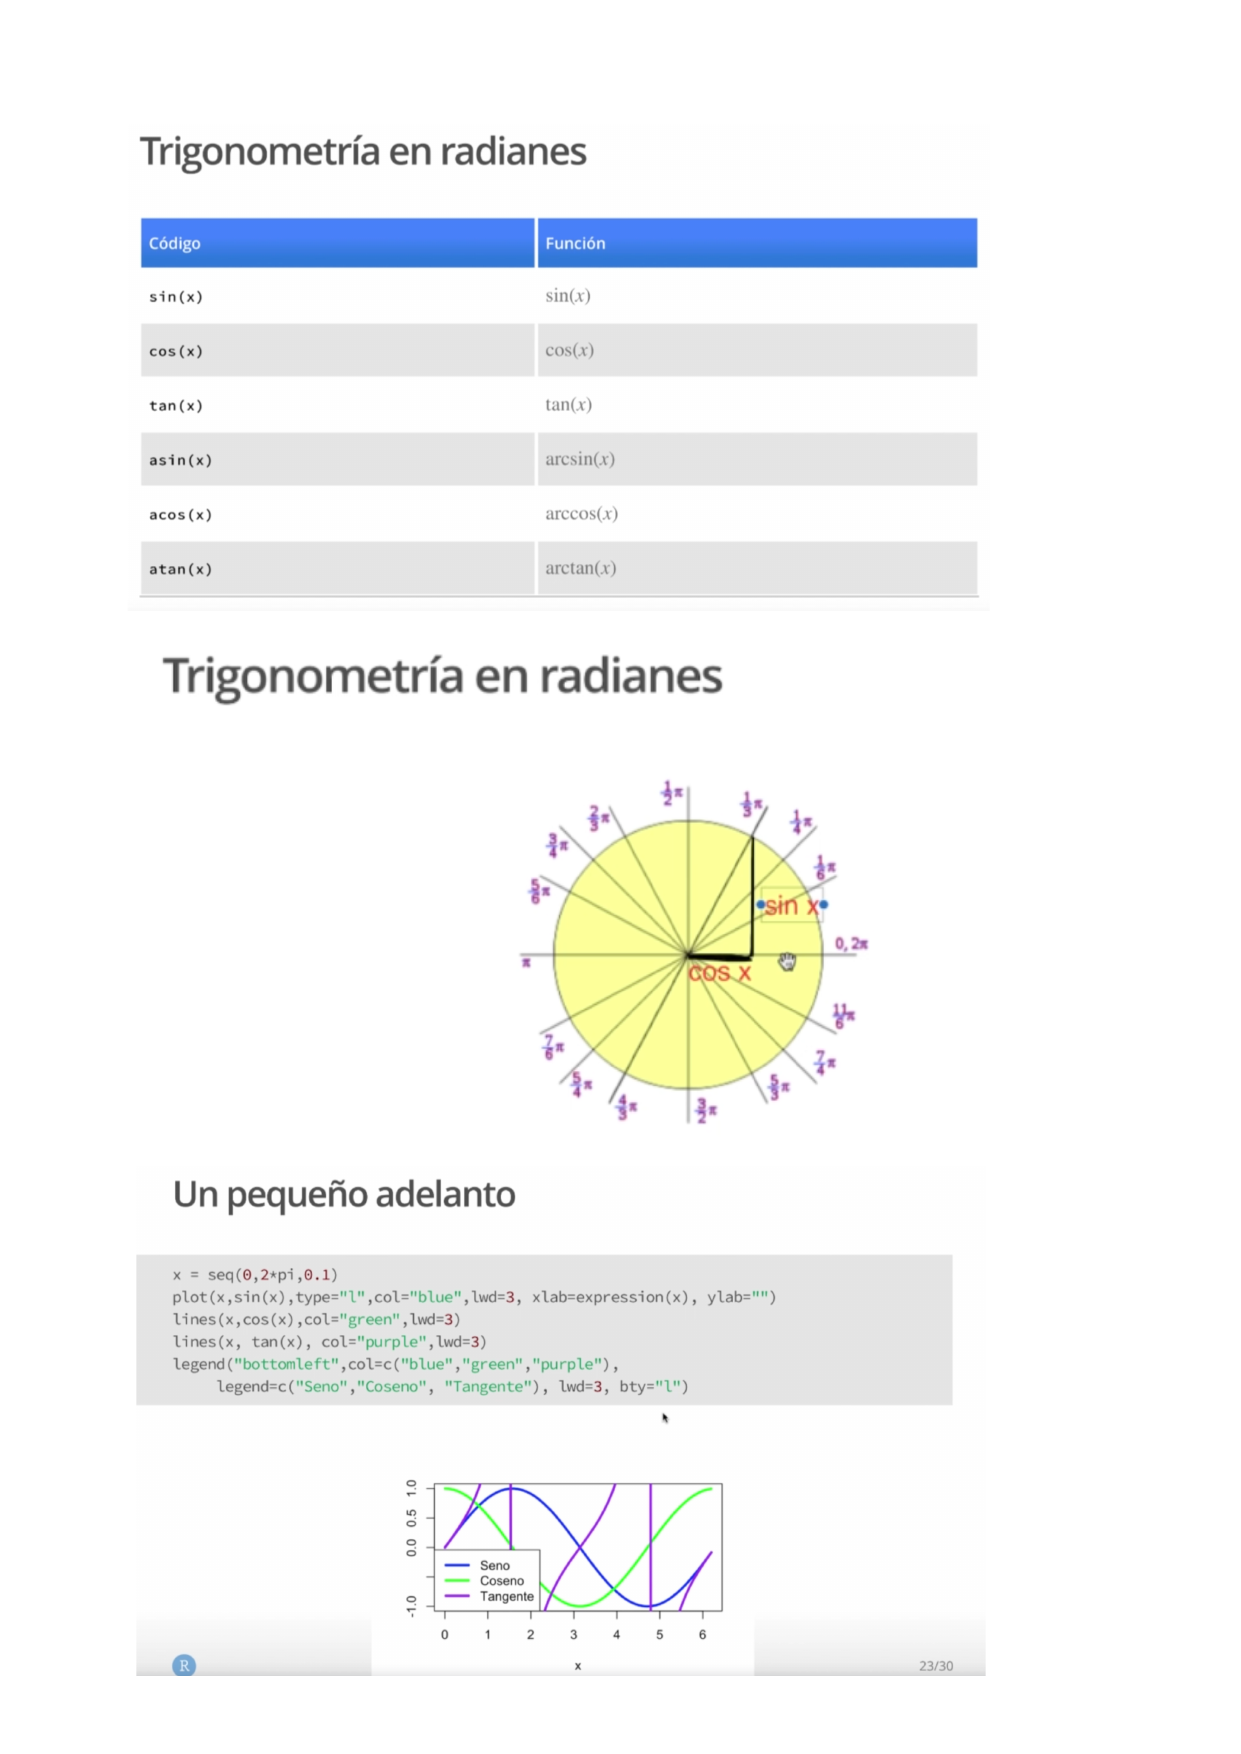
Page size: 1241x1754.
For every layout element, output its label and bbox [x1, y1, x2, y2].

picture [136, 1166, 986, 1676]
picture [127, 124, 990, 611]
picture [143, 631, 938, 1142]
